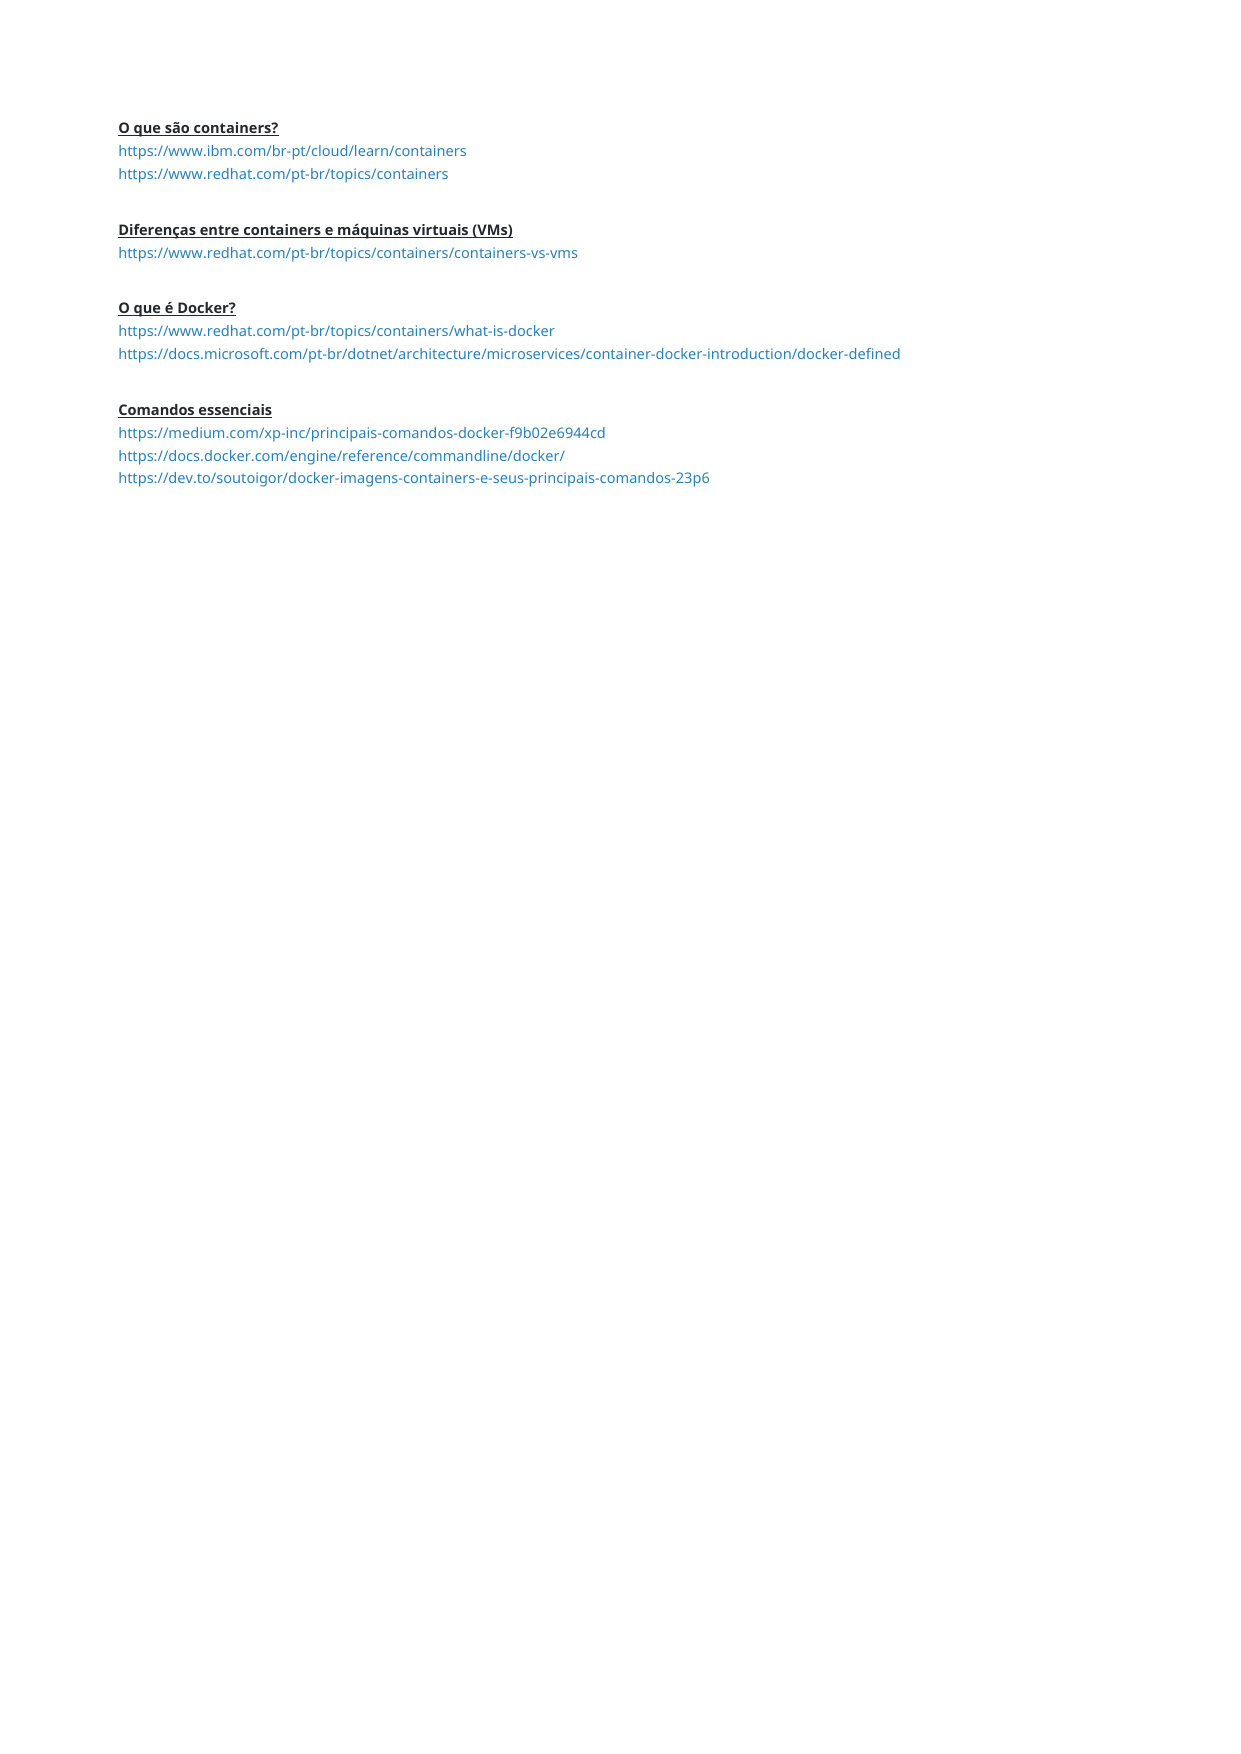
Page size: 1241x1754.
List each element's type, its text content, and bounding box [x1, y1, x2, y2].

text https://medium.com/xp-inc/principais-comandos-docker-f9b02e6944cd [118, 422, 1122, 442]
text O que são containers? [118, 118, 1122, 138]
text https://docs.microsoft.com/pt-br/dotnet/architecture/microservices/container-docker-introduction/docker-defined [118, 344, 1122, 364]
text Comandos essenciais [118, 400, 1122, 419]
text https://www.redhat.com/pt-br/topics/containers/what-is-docker [118, 321, 1122, 341]
text https://www.redhat.com/pt-br/topics/containers [118, 164, 1122, 184]
text https://dev.to/soutoigor/docker-imagens-containers-e-seus-principais-comandos-23p6 [118, 468, 1122, 488]
text https://www.ibm.com/br-pt/cloud/learn/containers [118, 141, 1122, 161]
text https://www.redhat.com/pt-br/topics/containers/containers-vs-vms [118, 242, 1122, 262]
text O que é Docker? [118, 298, 1122, 318]
text https://docs.docker.com/engine/reference/commandline/docker/ [118, 445, 1122, 465]
text Diferenças entre containers e máquinas virtuais (VMs) [118, 219, 1122, 239]
